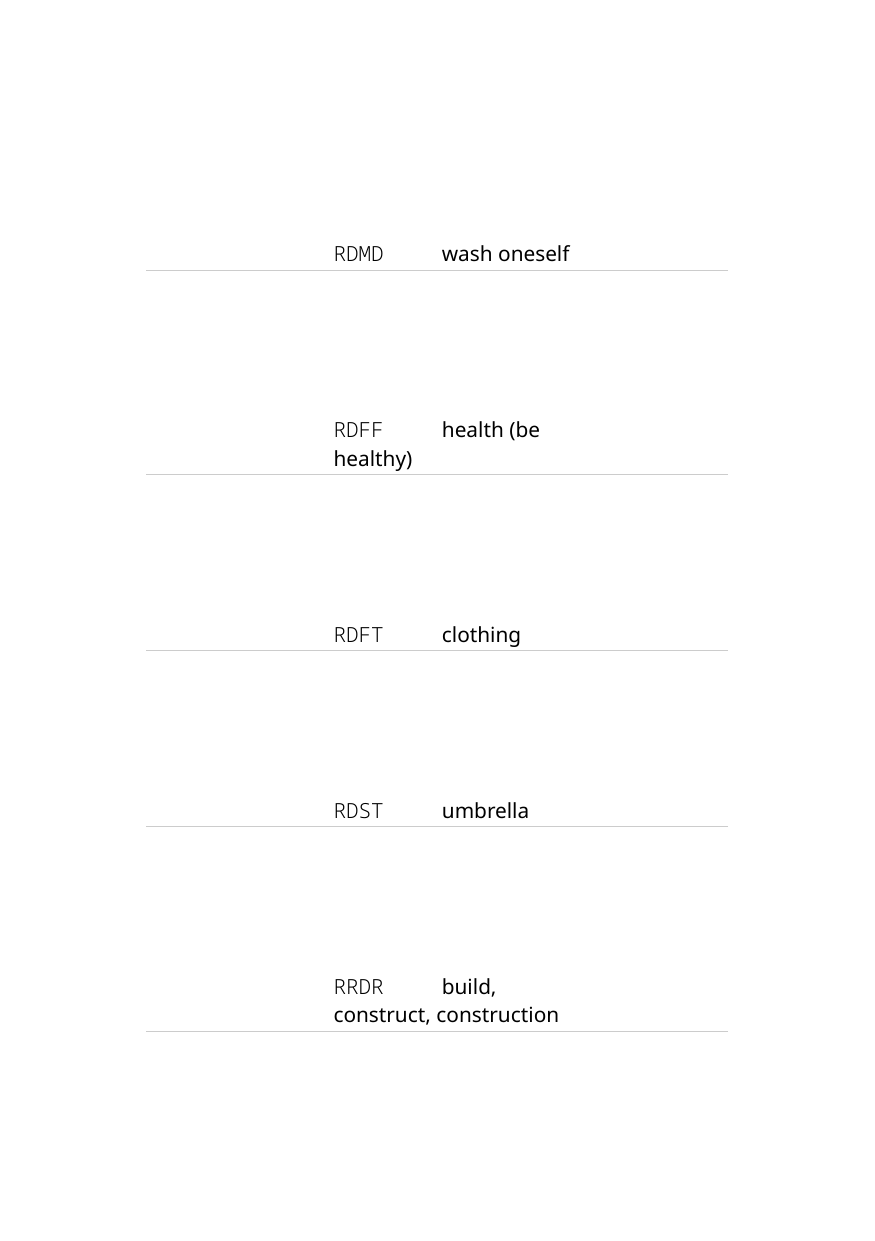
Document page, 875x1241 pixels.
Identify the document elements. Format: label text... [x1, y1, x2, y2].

text RDST umbrella [146, 651, 728, 826]
text RDMD wash oneself [146, 94, 728, 270]
text RDFF health (be healthy) [146, 271, 728, 474]
text RRDR build, construct, construction [146, 827, 728, 1031]
text RDFT clothing [146, 475, 728, 650]
